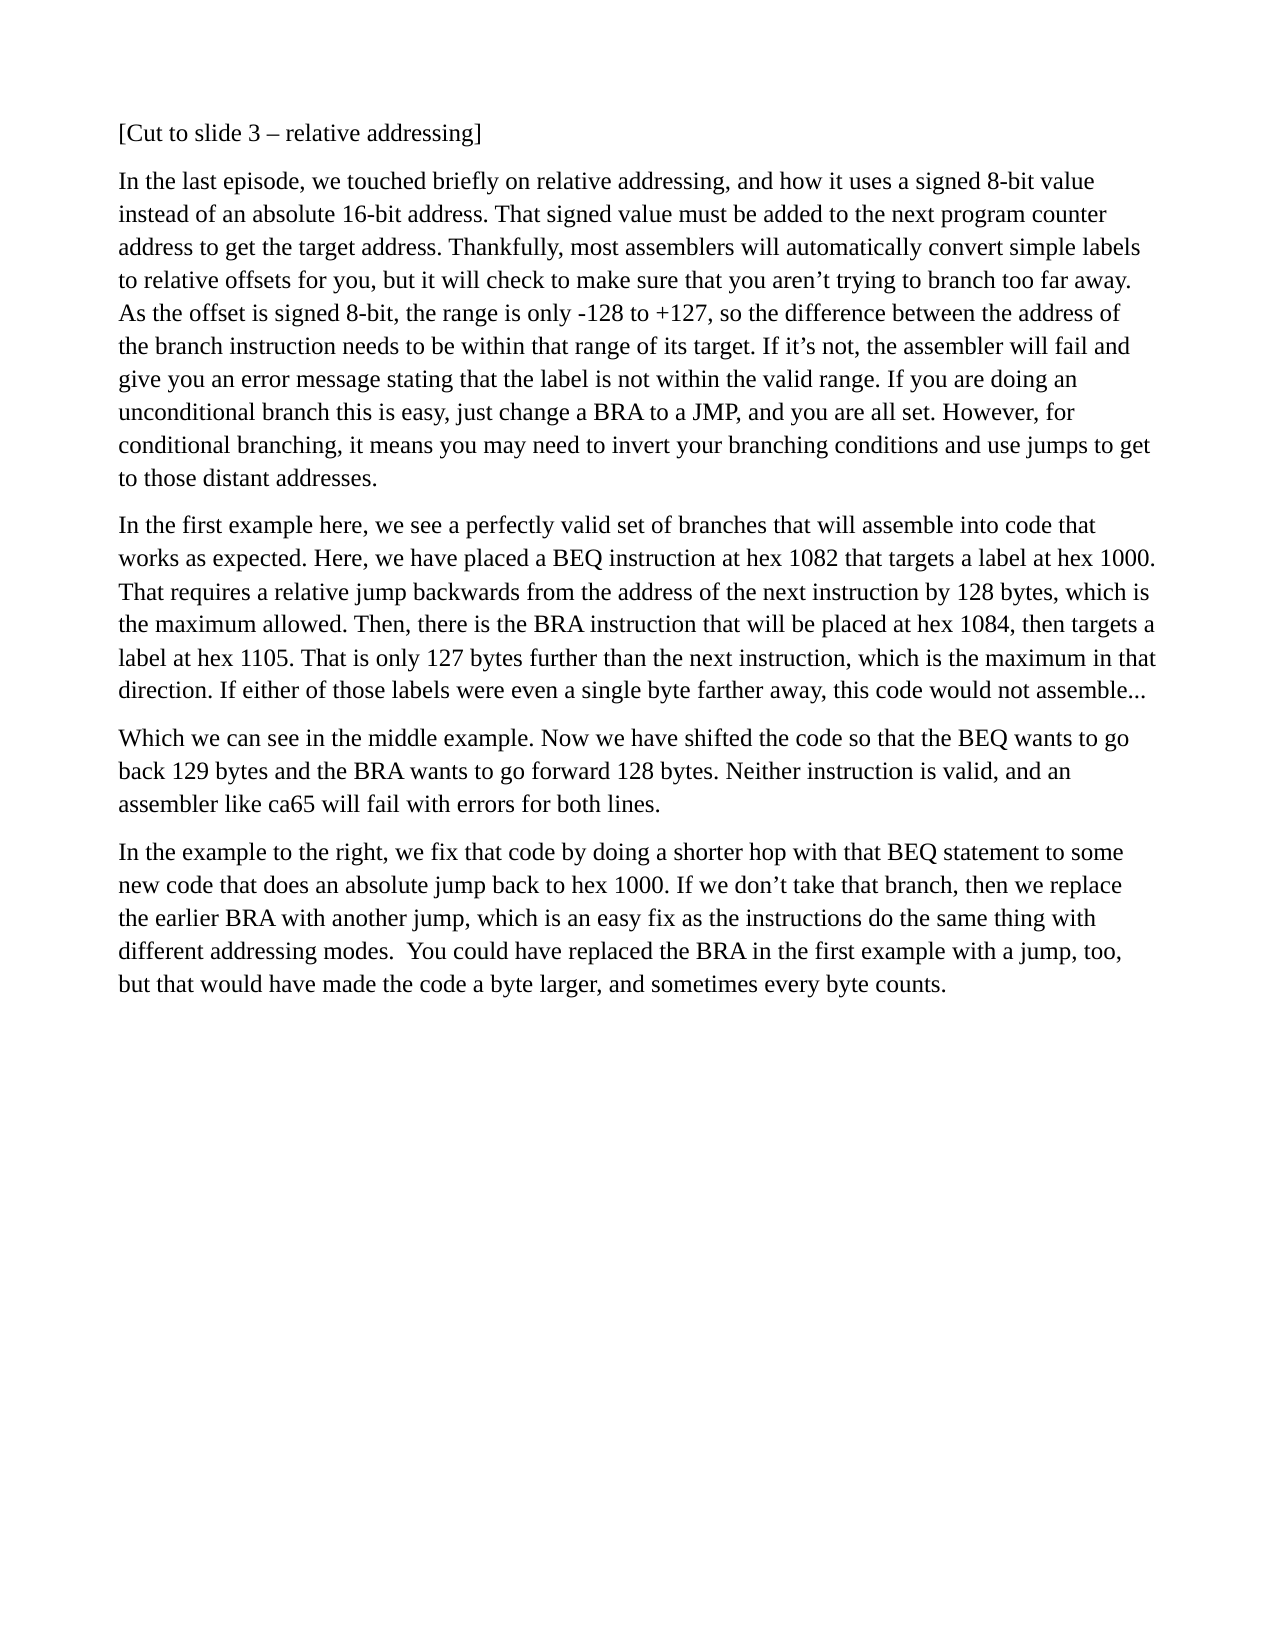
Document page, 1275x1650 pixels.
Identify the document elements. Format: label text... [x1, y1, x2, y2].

text In the first example here, we see a perfectly valid set of branches that will assemble into code that works as expected. Here, we have placed a BEQ instruction at hex 1082 that targets a label at hex 1000. That requires a relative jump backwards from the address of the next instruction by 128 bytes, which is the maximum allowed. Then, there is the BRA instruction that will be placed at hex 1084, then targets a label at hex 1105. That is only 127 bytes further than the next instruction, which is the maximum in that direction. If either of those labels were even a single byte farther away, this code would not assemble... [118, 511, 1157, 704]
text [Cut to slide 3 – relative addressing] [118, 118, 1157, 147]
text In the example to the right, we fix that code by doing a shorter hop with that BEQ statement to some new code that does an absolute jump back to hex 1000. If we don’t take that branch, then we replace the earlier BRA with another jump, which is an easy fix as the instructions do the same thing with different addressing modes. You could have replaced the BRA in the first example with a jump, too, but that would have made the code a byte larger, and sometimes every byte counts. [118, 837, 1157, 998]
text In the last episode, we touched briefly on relative addressing, and how it uses a signed 8-bit value instead of an absolute 16-bit address. That signed value must be added to the next program counter address to get the target address. Thankfully, most assemblers will automatically convert simple labels to relative offsets for you, but it will check to make sure that you aren’t trying to branch too far away. As the offset is signed 8-bit, the range is only -128 to +127, so the difference between the address of the branch instruction needs to be within that range of its target. If it’s not, the assembler will fail and give you an error message stating that the label is not within the valid range. If you are doing an unconditional branch this is easy, just change a BRA to a JMP, and you are all set. However, for conditional branching, it means you may need to invert your branching conditions and use jumps to get to those distant addresses. [118, 166, 1157, 492]
text Which we can see in the middle example. Now we have shifted the code so that the BEQ wants to go back 129 bytes and the BRA wants to go forward 128 bytes. Neither instruction is valid, and an assembler like ca65 will fail with errors for both lines. [118, 723, 1157, 818]
